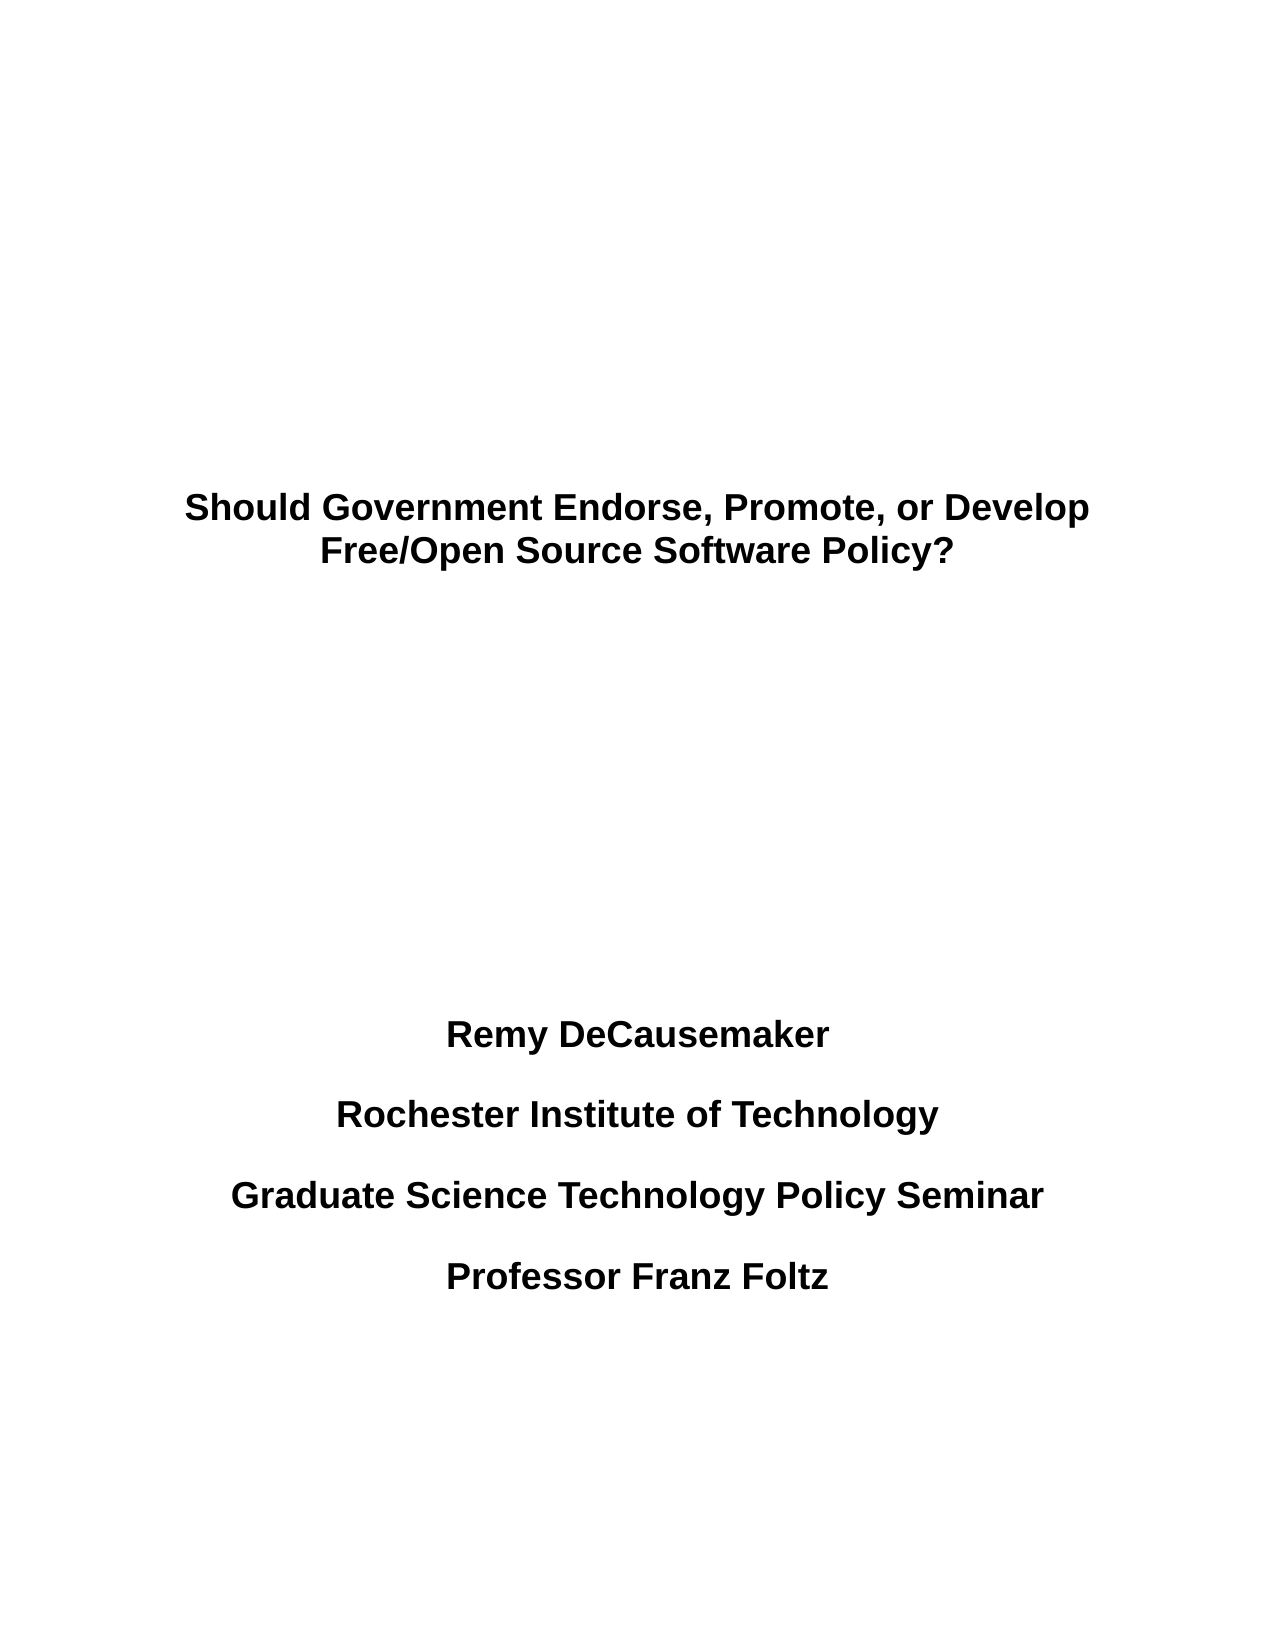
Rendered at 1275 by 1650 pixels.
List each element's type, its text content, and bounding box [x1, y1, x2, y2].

subtitle Professor Franz Foltz [118, 1254, 1157, 1297]
subtitle Should Government Endorse, Promote, or Develop Free/Open Source Software Policy? [118, 485, 1157, 571]
subtitle Rochester Institute of Technology [118, 1093, 1157, 1136]
subtitle Remy DeCausemaker [118, 1012, 1157, 1055]
subtitle Graduate Science Technology Policy Seminar [118, 1173, 1157, 1216]
